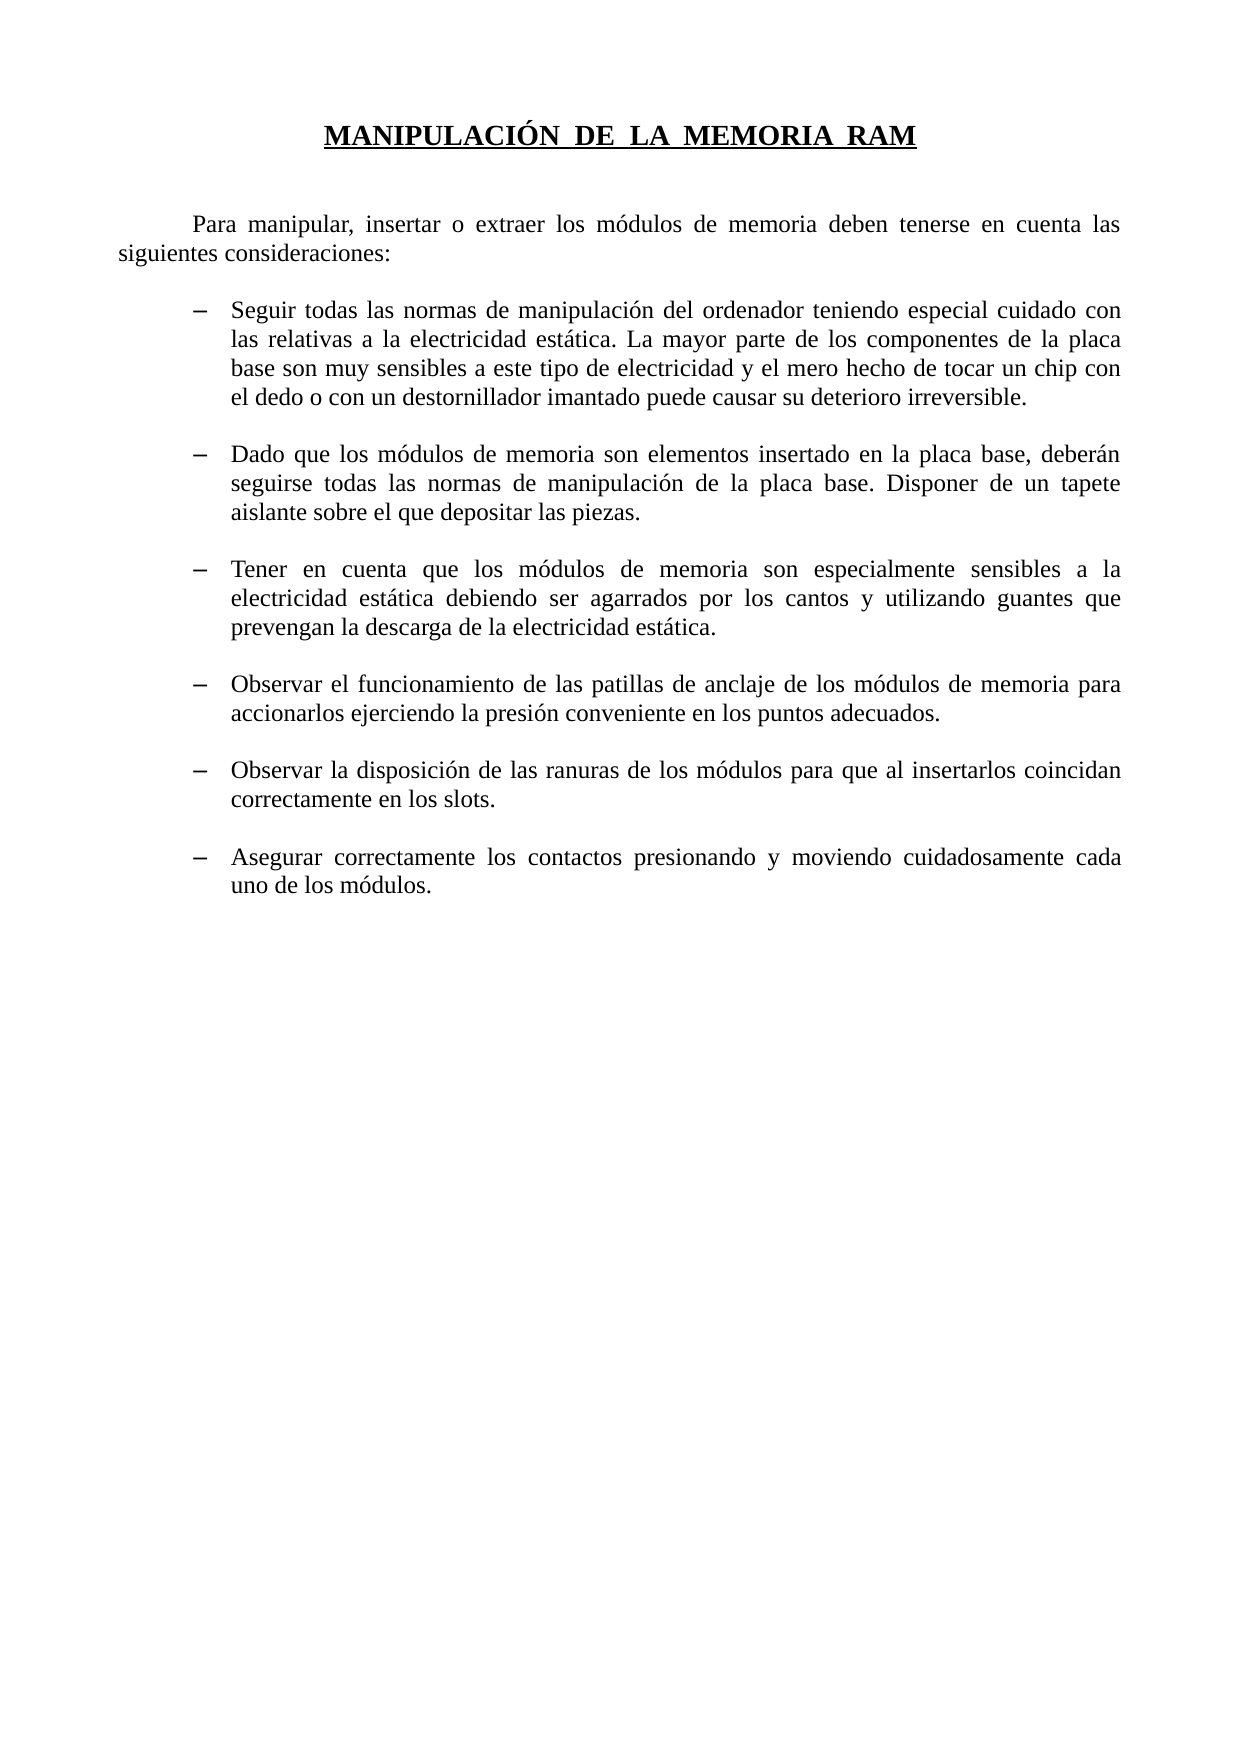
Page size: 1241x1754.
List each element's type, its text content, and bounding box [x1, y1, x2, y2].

list Tener en cuenta que los módulos de memoria son especialmente sensibles a la electricidad estática debiendo ser agarrados por los cantos y utilizando guantes que prevengan la descarga de la electricidad estática. [193, 554, 1122, 640]
text MANIPULACIÓN DE LA MEMORIA RAM [118, 118, 1122, 152]
list Observar el funcionamiento de las patillas de anclaje de los módulos de memoria para accionarlos ejerciendo la presión conveniente en los puntos adecuados. [193, 669, 1122, 727]
list Dado que los módulos de memoria son elementos insertado en la placa base, deberán seguirse todas las normas de manipulación de la placa base. Disponer de un tapete aislante sobre el que depositar las piezas. [193, 439, 1122, 525]
list Seguir todas las normas de manipulación del ordenador teniendo especial cuidado con las relativas a la electricidad estática. La mayor parte de los componentes de la placa base son muy sensibles a este tipo de electricidad y el mero hecho de tocar un chip con el dedo o con un destornillador imantado puede causar su deterioro irreversible. [193, 295, 1122, 410]
list Observar la disposición de las ranuras de los módulos para que al insertarlos coincidan correctamente en los slots. [193, 755, 1122, 813]
text Para manipular, insertar o extraer los módulos de memoria deben tenerse en cuenta las siguientes consideraciones: [118, 209, 1122, 267]
list Asegurar correctamente los contactos presionando y moviendo cuidadosamente cada uno de los módulos. [193, 842, 1122, 899]
